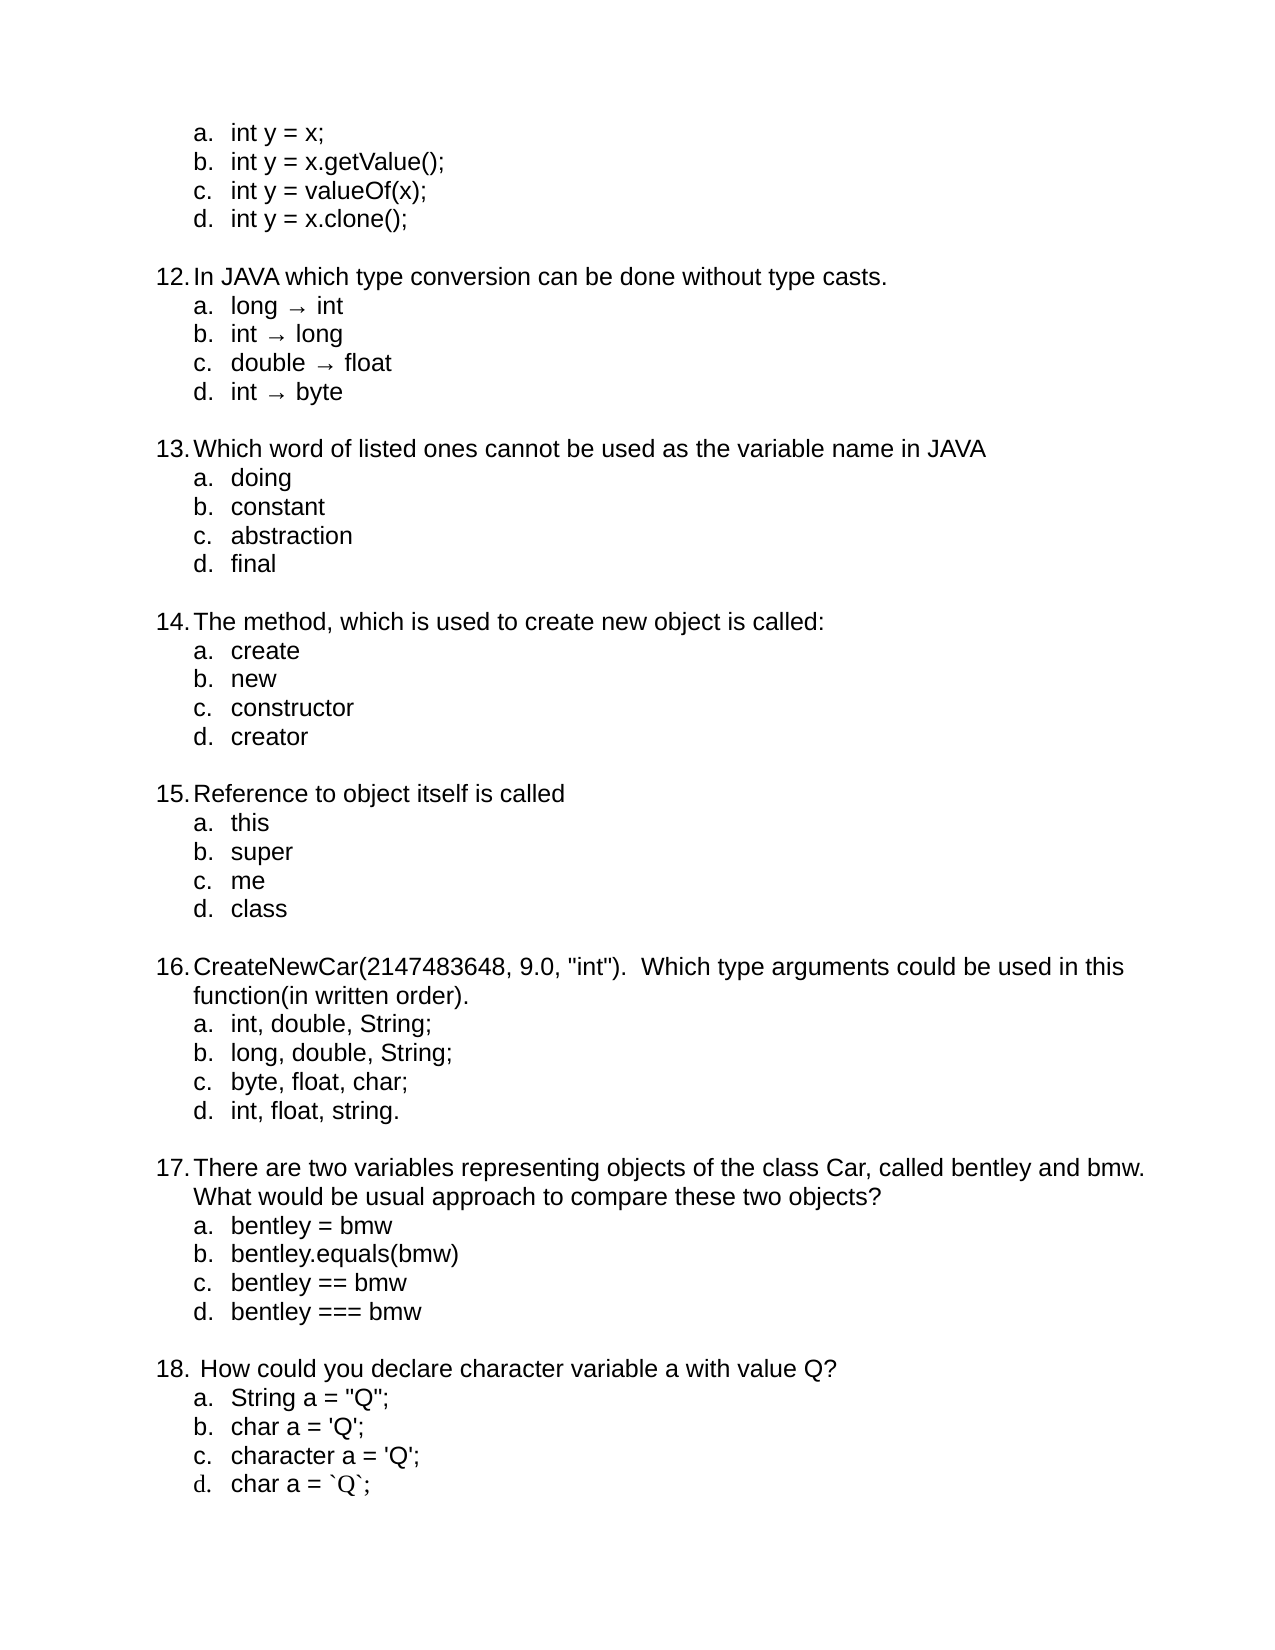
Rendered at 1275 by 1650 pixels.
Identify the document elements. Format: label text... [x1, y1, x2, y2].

list int y = valueOf(x); [193, 176, 1157, 204]
list doing [193, 463, 1157, 492]
list int y = x.getValue(); [193, 147, 1157, 176]
list super [193, 837, 1157, 866]
list int, double, String; [193, 1009, 1157, 1038]
list int, float, string. [193, 1096, 1157, 1124]
list How could you declare character variable a with value Q? [156, 1354, 1157, 1383]
list abstraction [193, 521, 1157, 549]
list bentley.equals(bmw) [193, 1239, 1157, 1268]
list this [193, 808, 1157, 837]
list character a = 'Q'; [193, 1441, 1157, 1469]
list double → float [193, 348, 1157, 377]
list Which word of listed ones cannot be used as the variable name in JAVA [156, 434, 1157, 463]
list me [193, 866, 1157, 894]
list int → byte [193, 377, 1157, 406]
list bentley = bmw [193, 1211, 1157, 1239]
list CreateNewCar(2147483648, 9.0, "int"). Which type arguments could be used in this function(in written order). [156, 952, 1157, 1009]
list The method, which is used to create new object is called: [156, 607, 1157, 636]
list final [193, 549, 1157, 578]
list bentley == bmw [193, 1268, 1157, 1297]
list constructor [193, 693, 1157, 722]
list constant [193, 492, 1157, 521]
list byte, float, char; [193, 1067, 1157, 1096]
list create [193, 636, 1157, 664]
list new [193, 664, 1157, 693]
list char a = 'Q'; [193, 1412, 1157, 1441]
list int → long [193, 319, 1157, 348]
list String a = "Q"; [193, 1383, 1157, 1412]
list class [193, 894, 1157, 923]
list long → int [193, 291, 1157, 319]
list long, double, String; [193, 1038, 1157, 1067]
list Reference to object itself is called [156, 779, 1157, 808]
list In JAVA which type conversion can be done without type casts. [156, 262, 1157, 291]
list int y = x.clone(); [193, 204, 1157, 233]
list int y = x; [193, 118, 1157, 147]
list creator [193, 722, 1157, 751]
list There are two variables representing objects of the class Car, called bentley and bmw. What would be usual approach to compare these two objects? [156, 1153, 1157, 1211]
list char a = `Q`; [193, 1469, 1157, 1498]
list bentley === bmw [193, 1297, 1157, 1326]
